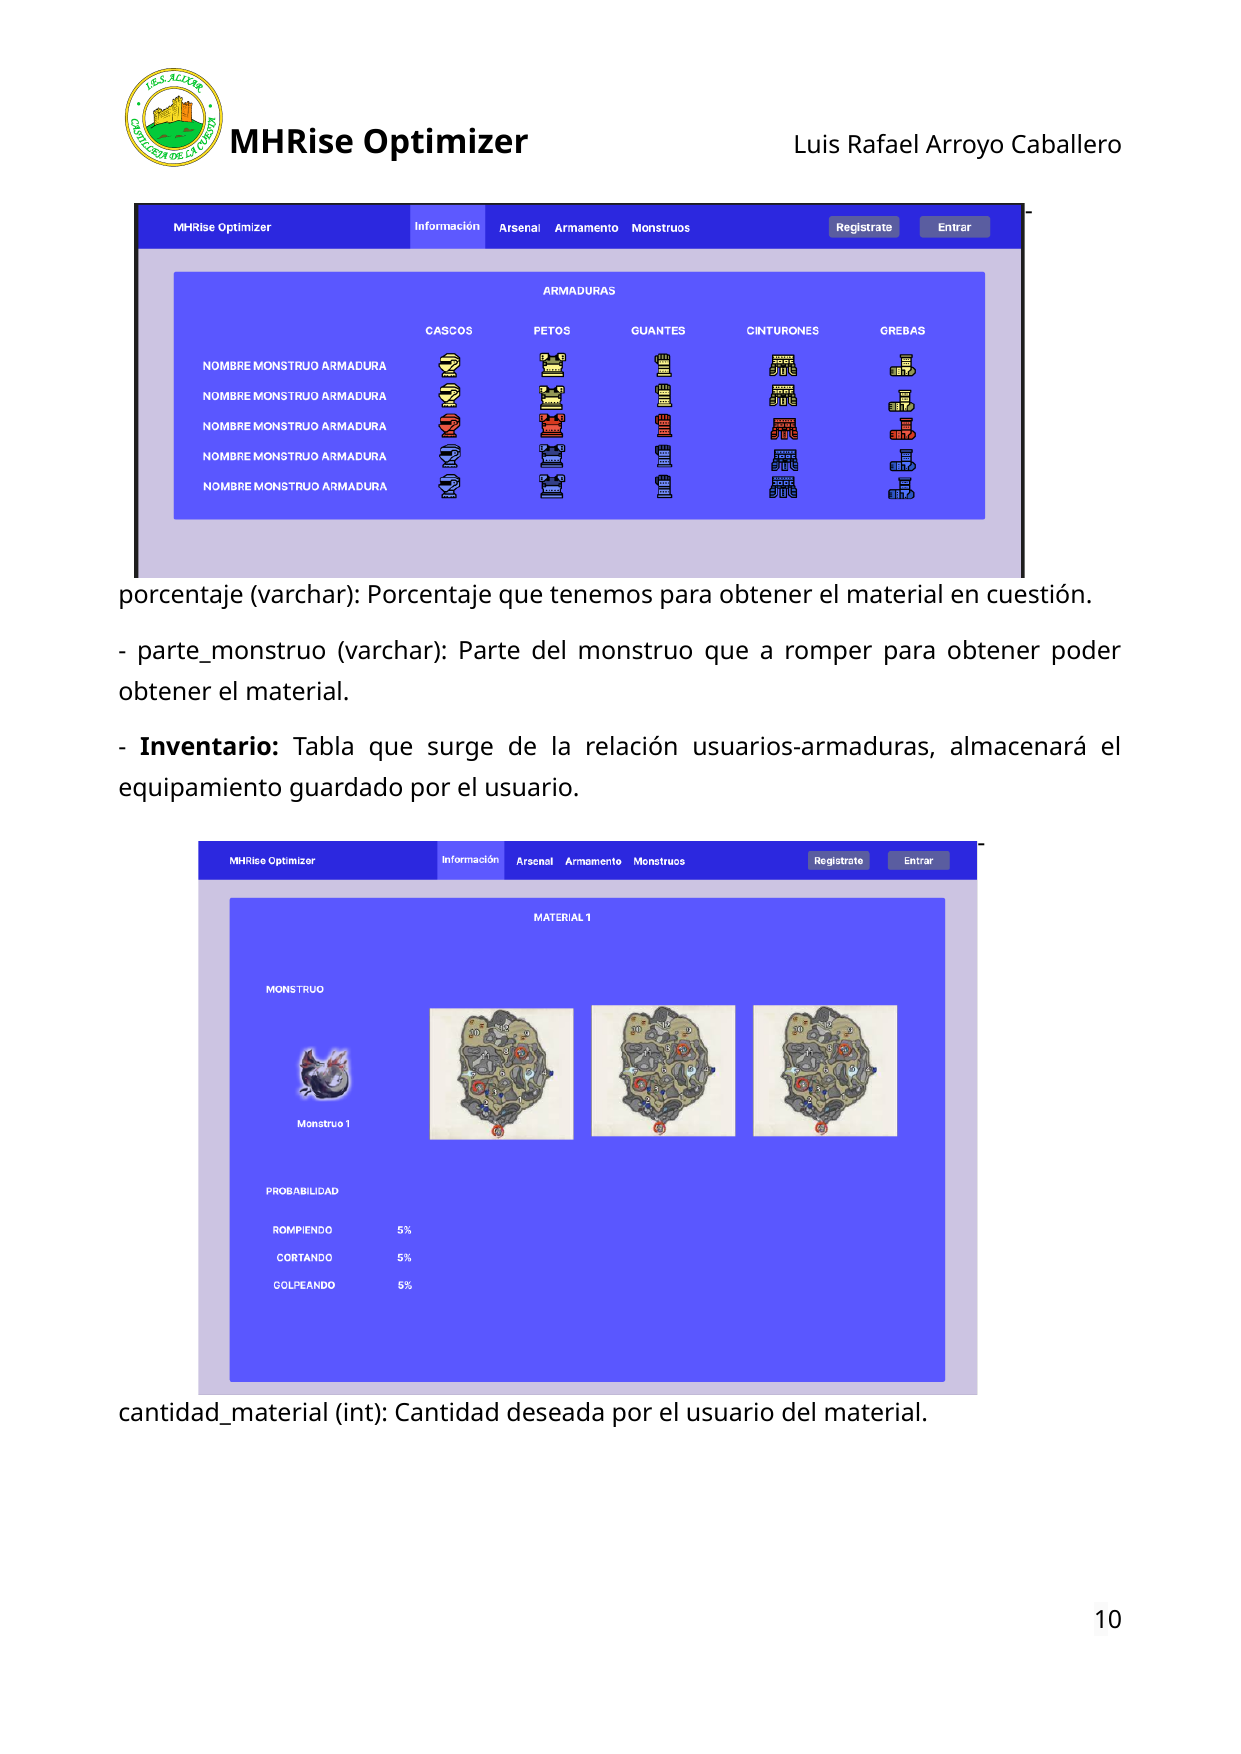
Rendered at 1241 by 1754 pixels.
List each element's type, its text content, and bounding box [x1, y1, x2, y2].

text - porcentaje (varchar): Porcentaje que tenemos para obtener el material en cuestión. [118, 193, 1122, 611]
text - cantidad_material (int): Cantidad deseada por el usuario del material. [118, 825, 1122, 1428]
picture [134, 203, 1025, 578]
text - Inventario: Tabla que surge de la relación usuarios-armaduras, almacenará el equipamiento guardado por el usuario. [118, 729, 1122, 804]
picture [198, 841, 978, 1395]
text - parte_monstruo (varchar): Parte del monstruo que a romper para obtener poder obtener el material. [118, 633, 1122, 707]
picture [118, 61, 229, 174]
